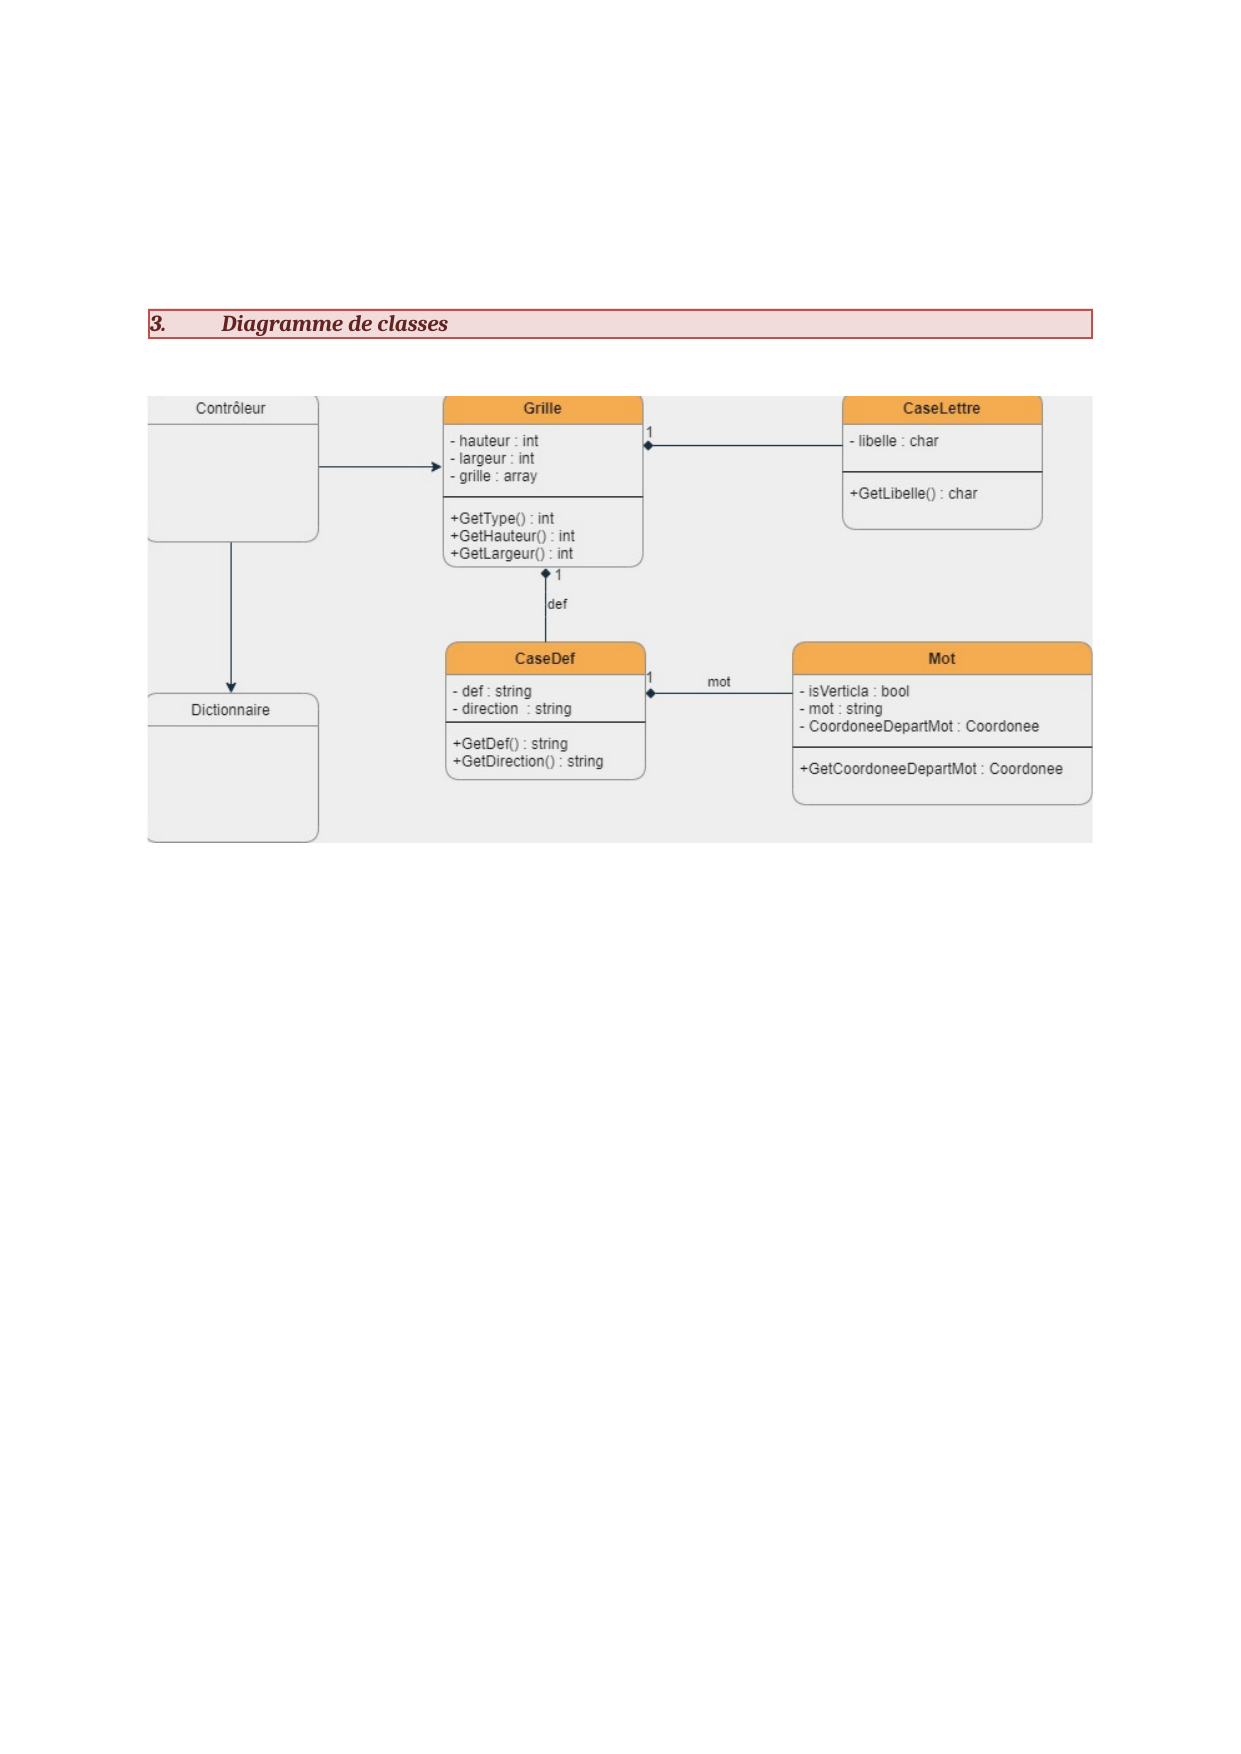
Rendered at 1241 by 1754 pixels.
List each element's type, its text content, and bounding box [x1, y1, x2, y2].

subtitle Diagramme de classes [150, 311, 1091, 337]
